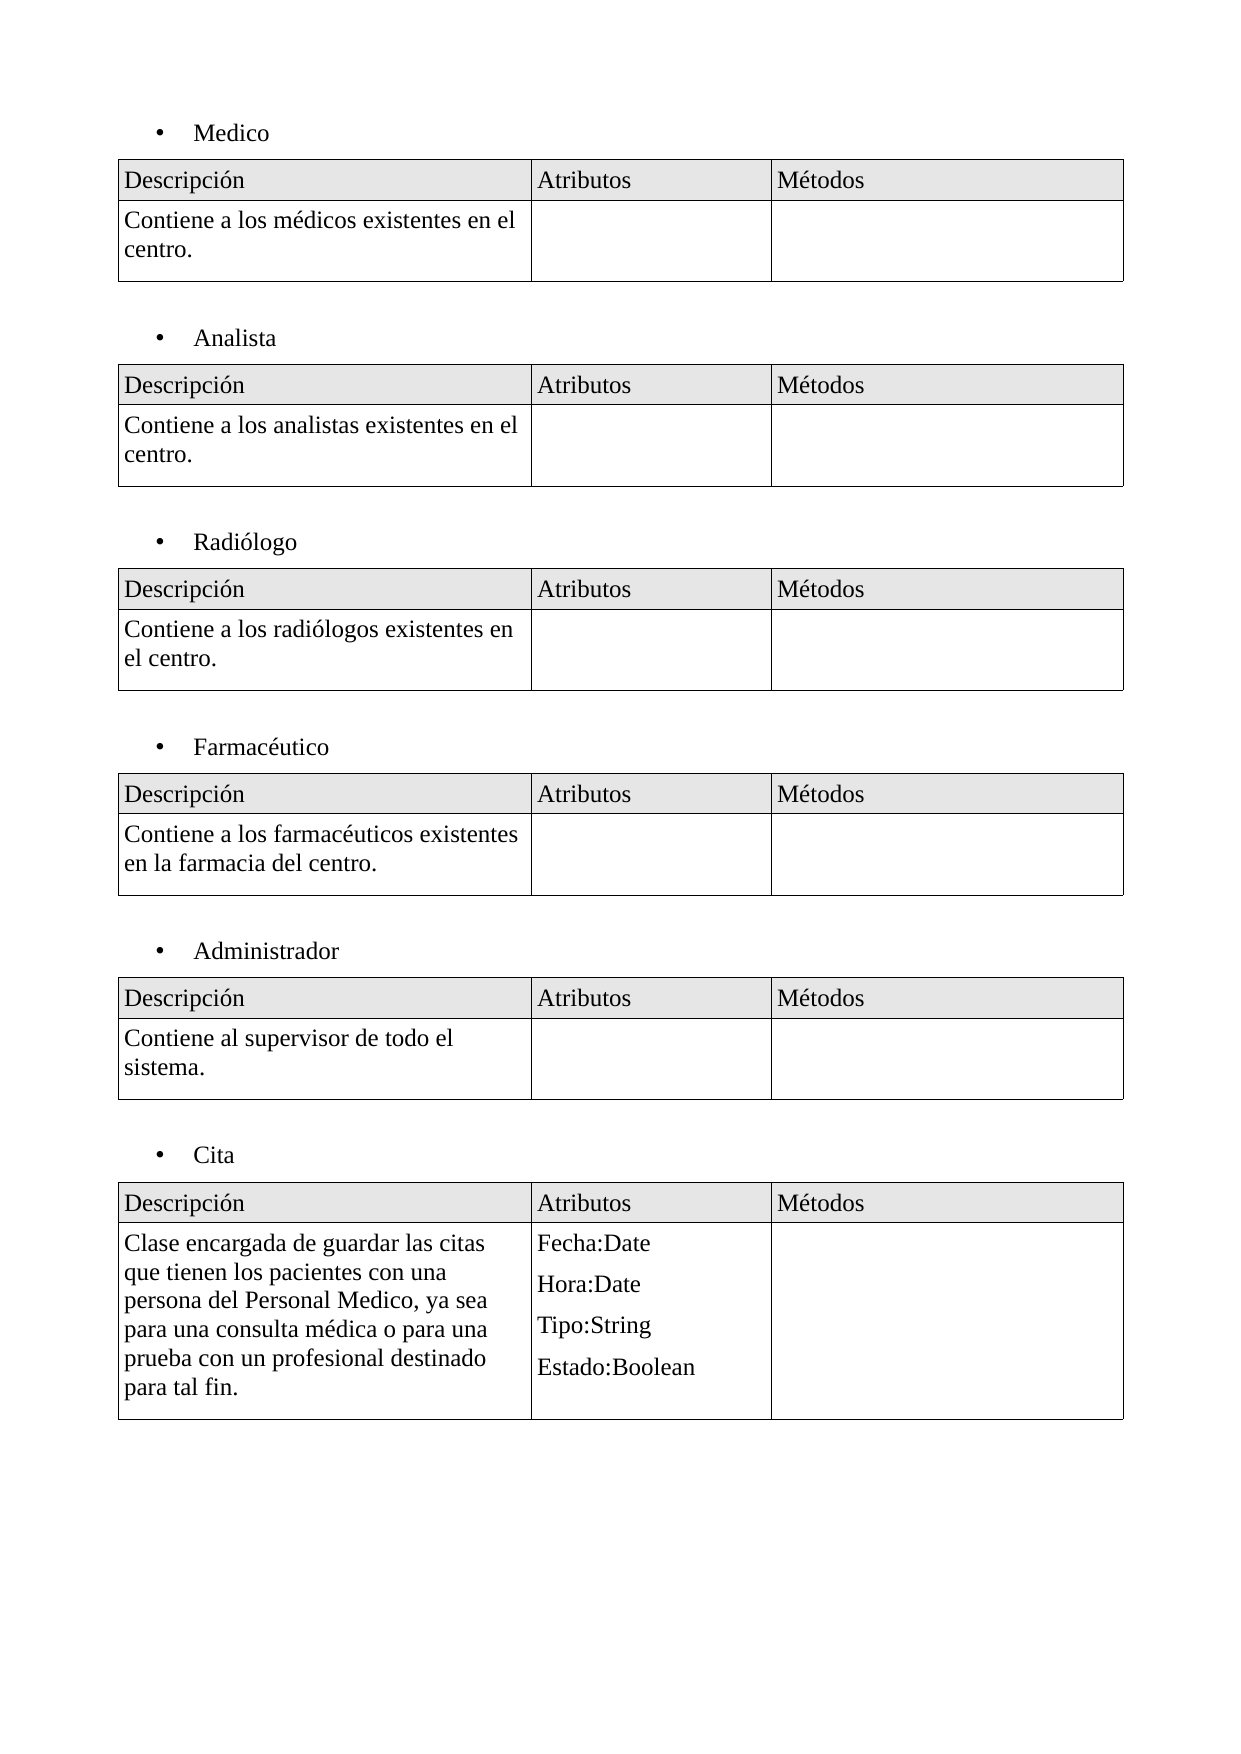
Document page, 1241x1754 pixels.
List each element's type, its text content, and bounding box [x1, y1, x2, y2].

table_header Métodos [772, 160, 1123, 200]
table_header Descripción [119, 160, 531, 200]
table_header Descripción [119, 569, 531, 609]
table_header Atributos [532, 978, 771, 1018]
table_cell [772, 814, 1123, 895]
table_cell [772, 610, 1123, 690]
table_cell [532, 405, 771, 486]
table_cell [772, 1019, 1123, 1099]
table_cell Contiene a los médicos existentes en el centro. [119, 201, 531, 281]
table_cell [532, 1019, 771, 1099]
list Cita [156, 1141, 1122, 1169]
list Radiólogo [156, 527, 1122, 556]
table_cell [532, 610, 771, 690]
table_cell Contiene a los farmacéuticos existentes en la farmacia del centro. [119, 814, 531, 895]
table_header Descripción [119, 365, 531, 404]
table_header Atributos [532, 160, 771, 200]
table_cell Contiene a los analistas existentes en el centro. [119, 405, 531, 486]
table_cell [532, 814, 771, 895]
table_header Métodos [772, 774, 1123, 813]
table_header Descripción [119, 1183, 531, 1222]
list Analista [156, 323, 1122, 351]
table_header Métodos [772, 1183, 1123, 1222]
table_cell [772, 1223, 1123, 1419]
list Medico [156, 118, 1122, 147]
list Farmacéutico [156, 732, 1122, 760]
table_header Descripción [119, 978, 531, 1018]
table_header Atributos [532, 569, 771, 609]
list Administrador [156, 936, 1122, 965]
table_cell Contiene a los radiólogos existentes en el centro. [119, 610, 531, 690]
table_cell [772, 405, 1123, 486]
table_header Atributos [532, 1183, 771, 1222]
table_cell Contiene al supervisor de todo el sistema. [119, 1019, 531, 1099]
table_header Métodos [772, 365, 1123, 404]
table_header Atributos [532, 774, 771, 813]
table_header Atributos [532, 365, 771, 404]
table_header Métodos [772, 569, 1123, 609]
table_header Métodos [772, 978, 1123, 1018]
table_cell [772, 201, 1123, 281]
table_cell Clase encargada de guardar las citas que tienen los pacientes con una persona del Personal Medico, ya sea para una consulta médica o para una prueba con un profesional destinado para tal fin. [119, 1223, 531, 1419]
table_cell [532, 201, 771, 281]
table_cell Fecha:Date Hora:Date Tipo:String Estado:Boolean [532, 1223, 771, 1419]
table_header Descripción [119, 774, 531, 813]
